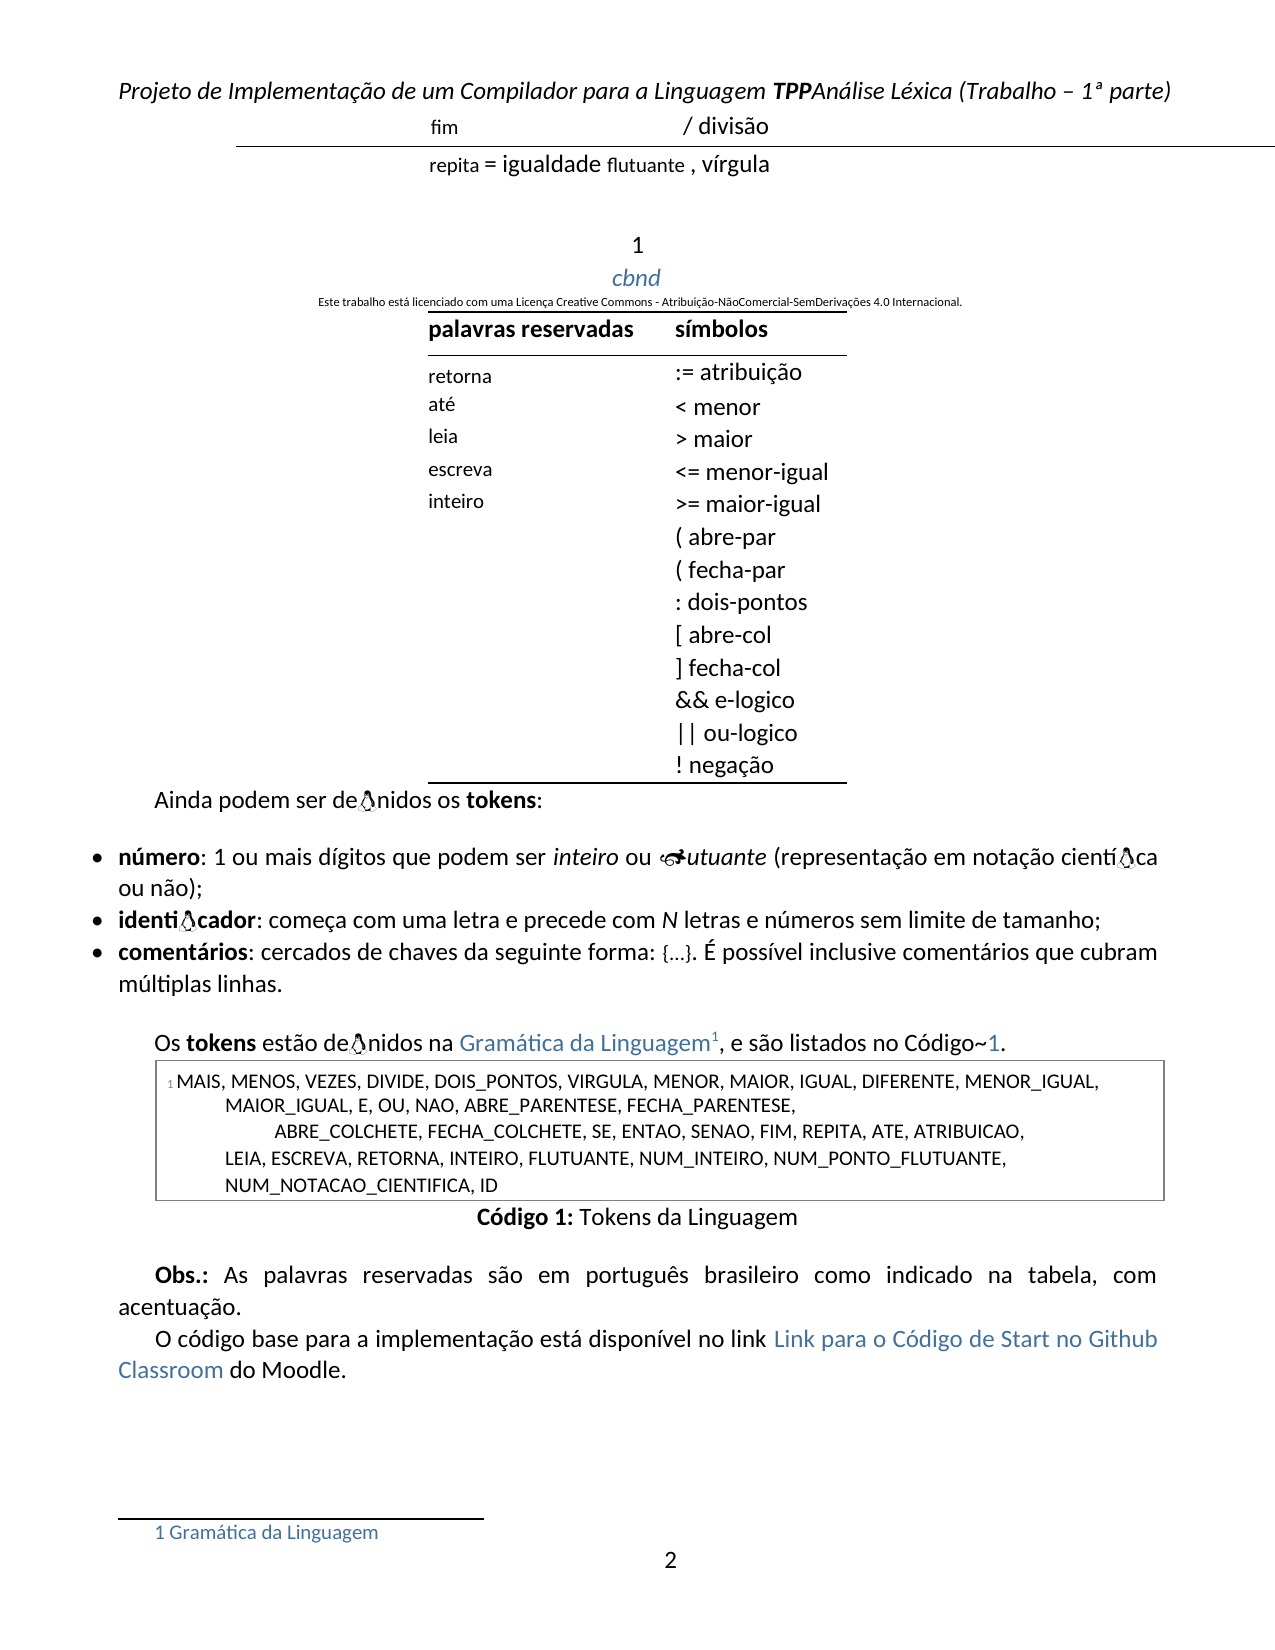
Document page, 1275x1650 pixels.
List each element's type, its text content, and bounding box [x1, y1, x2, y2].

text Este trabalho está licenciado com uma Licença Creative Commons - Atribuição-NãoComercial-SemDerivações 4.0 Internacional. [118, 294, 1163, 310]
table_cell leia [428, 424, 675, 456]
table_cell até [428, 391, 675, 424]
table_header símbolos [675, 313, 847, 355]
table_cell escreva [428, 456, 675, 489]
text O código base para a implementação está disponível no link Link para o Código de Start no Github Classroom do Moodle. [118, 1323, 1158, 1385]
table_cell >= maior-igual ( abre-par ( fecha-par : dois-pontos [ abre-col ] fecha-col && e-logico || ou-logico ! negação [675, 489, 847, 782]
list identicador: começa com uma letra e precede com N letras e números sem limite de tamanho; [91, 904, 1158, 935]
text repita = igualdade flutuante , vírgula [429, 147, 905, 179]
table_cell := atribuição [675, 356, 847, 391]
table_cell retorna [428, 356, 675, 391]
table_cell <= menor-igual [675, 456, 847, 489]
text Gramática da Linguagem [154, 1519, 1223, 1544]
table_cell > maior [675, 424, 847, 456]
text Código 1: Tokens da Linguagem [118, 1201, 1157, 1232]
table_header palavras reservadas [428, 313, 675, 355]
text cbnd [118, 262, 1157, 292]
text Obs.: As palavras reservadas são em português brasileiro como indicado na tabela, com acentuação. [118, 1260, 1158, 1322]
text 1 [118, 229, 1157, 260]
list número: 1 ou mais dígitos que podem ser inteiro ou utuante (representação em notação cientíca ou não); [91, 841, 1158, 903]
text Ainda podem ser denidos os tokens: [154, 784, 1158, 814]
text fim / divisão [118, 110, 1223, 140]
table_cell inteiro [428, 489, 675, 782]
list comentários: cercados de chaves da seguinte forma: {...}. É possível inclusive comentários que cubram múltiplas linhas. [91, 937, 1158, 998]
text Os tokens estão denidos na Gramática da Linguagem, e são listados no Código~1. [154, 1028, 1158, 1058]
table_header 1 MAIS, MENOS, VEZES, DIVIDE, DOIS_PONTOS, VIRGULA, MENOR, MAIOR, IGUAL, DIFERENTE, MENOR_IGUAL, MAIOR_IGUAL, E, OU, NAO, ABRE_PARENTESE, FECHA_PARENTESE, ABRE_COLCHETE, FECHA_COLCHETE, SE, ENTAO, SENAO, FIM, REPITA, ATE, ATRIBUICAO, LEIA, ESCREVA, RETORNA, INTEIRO, FLUTUANTE, NUM_INTEIRO, NUM_PONTO_FLUTUANTE, NUM_NOTACAO_CIENTIFICA, ID [157, 1061, 1163, 1200]
text [429, 142, 905, 146]
table_cell < menor [675, 391, 847, 424]
